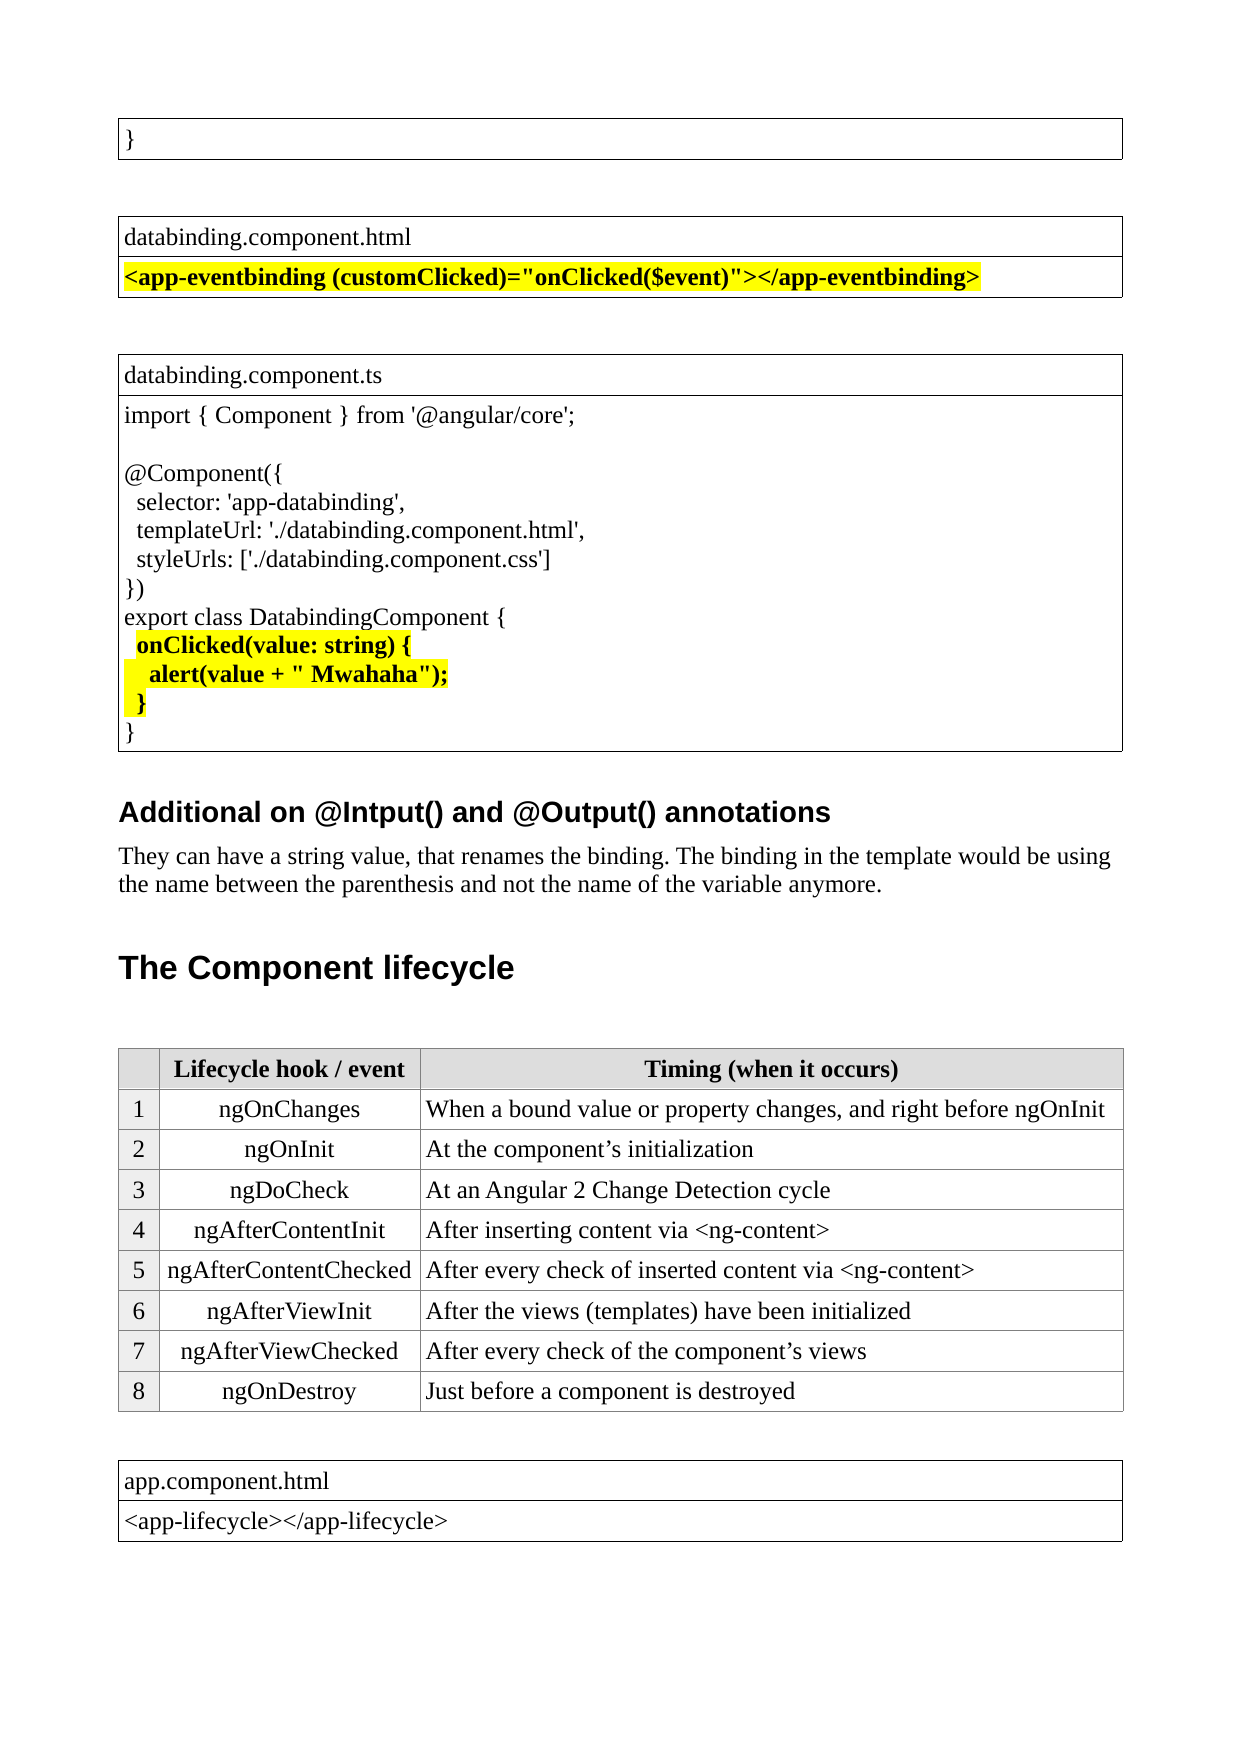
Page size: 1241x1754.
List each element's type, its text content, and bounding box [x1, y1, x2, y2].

table_cell ngAfterContentChecked [160, 1251, 420, 1290]
table_cell 7 [119, 1331, 159, 1371]
table_cell <app-eventbinding (customClicked)="onClicked($event)"></app-eventbinding> [119, 257, 1122, 297]
table_header Timing (when it occurs) [421, 1049, 1123, 1088]
table_cell ngDoCheck [160, 1170, 420, 1209]
table_cell ngOnDestroy [160, 1372, 420, 1411]
table_header app.component.html [119, 1461, 1122, 1500]
subtitle Additional on @Intput() and @Output() annotations [118, 794, 1122, 828]
table_cell ngAfterViewInit [160, 1291, 420, 1330]
text They can have a string value, that renames the binding. The binding in the template would be using the name between the parenthesis and not the name of the variable anymore. [118, 841, 1122, 898]
table_cell <app-lifecycle></app-lifecycle> [119, 1501, 1122, 1541]
table_header databinding.component.ts [119, 355, 1122, 394]
table_cell ngOnChanges [160, 1090, 420, 1129]
table_cell After the views (templates) have been initialized [421, 1291, 1123, 1330]
table_cell } [119, 119, 1122, 158]
table_cell After every check of the component’s views [421, 1331, 1123, 1371]
table_header [119, 1049, 159, 1088]
table_cell 3 [119, 1170, 159, 1209]
table_cell When a bound value or property changes, and right before ngOnInit [421, 1090, 1123, 1129]
table_header databinding.component.html [119, 217, 1122, 256]
subtitle The Component lifecycle [118, 948, 1122, 987]
table_cell 5 [119, 1251, 159, 1290]
table_cell After every check of inserted content via <ng-content> [421, 1251, 1123, 1290]
table_cell 8 [119, 1372, 159, 1411]
table_cell At an Angular 2 Change Detection cycle [421, 1170, 1123, 1209]
table_cell 6 [119, 1291, 159, 1330]
table_cell ngOnInit [160, 1130, 420, 1169]
table_cell ngAfterViewChecked [160, 1331, 420, 1371]
table_cell import { Component } from '@angular/core'; @Component({ selector: 'app-databinding', templateUrl: './databinding.component.html', styleUrls: ['./databinding.component.css'] }) export class DatabindingComponent { onClicked(value: string) { alert(value + " Mwahaha"); } } [119, 396, 1122, 751]
table_cell After inserting content via <ng-content> [421, 1210, 1123, 1250]
table_cell 1 [119, 1090, 159, 1129]
table_cell Just before a component is destroyed [421, 1372, 1123, 1411]
table_header Lifecycle hook / event [160, 1049, 420, 1088]
table_cell At the component’s initialization [421, 1130, 1123, 1169]
table_cell ngAfterContentInit [160, 1210, 420, 1250]
table_cell 4 [119, 1210, 159, 1250]
table_cell 2 [119, 1130, 159, 1169]
